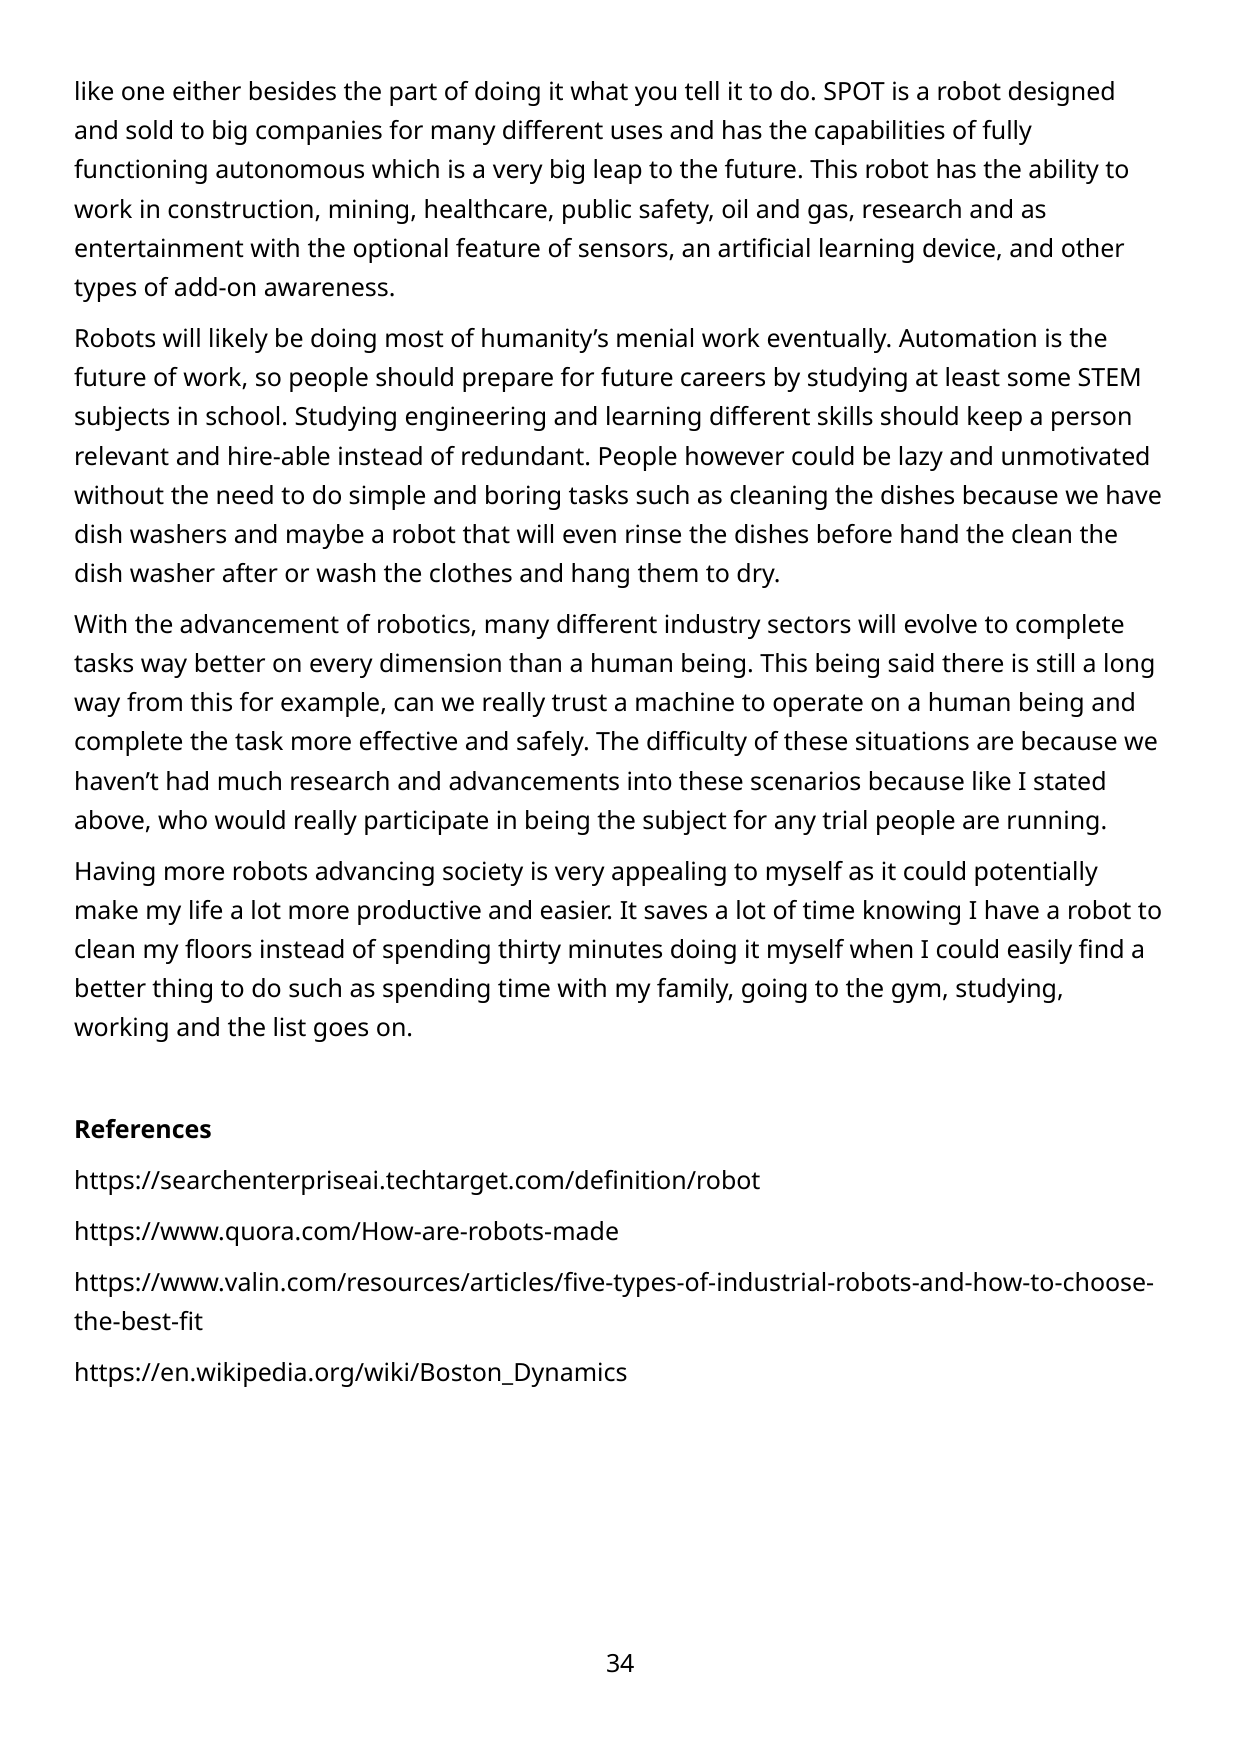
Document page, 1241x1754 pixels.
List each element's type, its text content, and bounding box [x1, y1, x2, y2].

text https://en.wikipedia.org/wiki/Boston_Dynamics [74, 1355, 1166, 1389]
text Robots will likely be doing most of humanity’s menial work eventually. Automation is the future of work, so people should prepare for future careers by studying at least some STEM subjects in school. Studying engineering and learning different skills should keep a person relevant and hire-able instead of redundant. People however could be lazy and unmotivated without the need to do simple and boring tasks such as cleaning the dishes because we have dish washers and maybe a robot that will even rinse the dishes before hand the clean the dish washer after or wash the clothes and hang them to dry. [74, 321, 1166, 590]
text With the advancement of robotics, many different industry sectors will evolve to complete tasks way better on every dimension than a human being. This being said there is still a long way from this for example, can we really trust a machine to operate on a human being and complete the task more effective and safely. The difficulty of these situations are because we haven’t had much research and advancements into these scenarios because like I stated above, who would really participate in being the subject for any trial people are running. [74, 607, 1166, 836]
text https://www.quora.com/How-are-robots-made [74, 1214, 1166, 1248]
text Having more robots advancing society is very appealing to myself as it could potentially make my life a lot more productive and easier. It saves a lot of time knowing I have a robot to clean my floors instead of spending thirty minutes doing it myself when I could easily find a better thing to do such as spending time with my family, going to the gym, studying, working and the list goes on. [74, 853, 1166, 1044]
text https://searchenterpriseai.techtarget.com/definition/robot [74, 1163, 1166, 1197]
text References [74, 1112, 1166, 1146]
text like one either besides the part of doing it what you tell it to do. SPOT is a robot designed and sold to big companies for many different uses and has the capabilities of fully functioning autonomous which is a very big leap to the future. This robot has the ability to work in construction, mining, healthcare, public safety, oil and gas, research and as entertainment with the optional feature of sensors, an artificial learning device, and other types of add-on awareness. [74, 74, 1166, 304]
text https://www.valin.com/resources/articles/five-types-of-industrial-robots-and-how-to-choose-the-best-fit [74, 1265, 1166, 1338]
